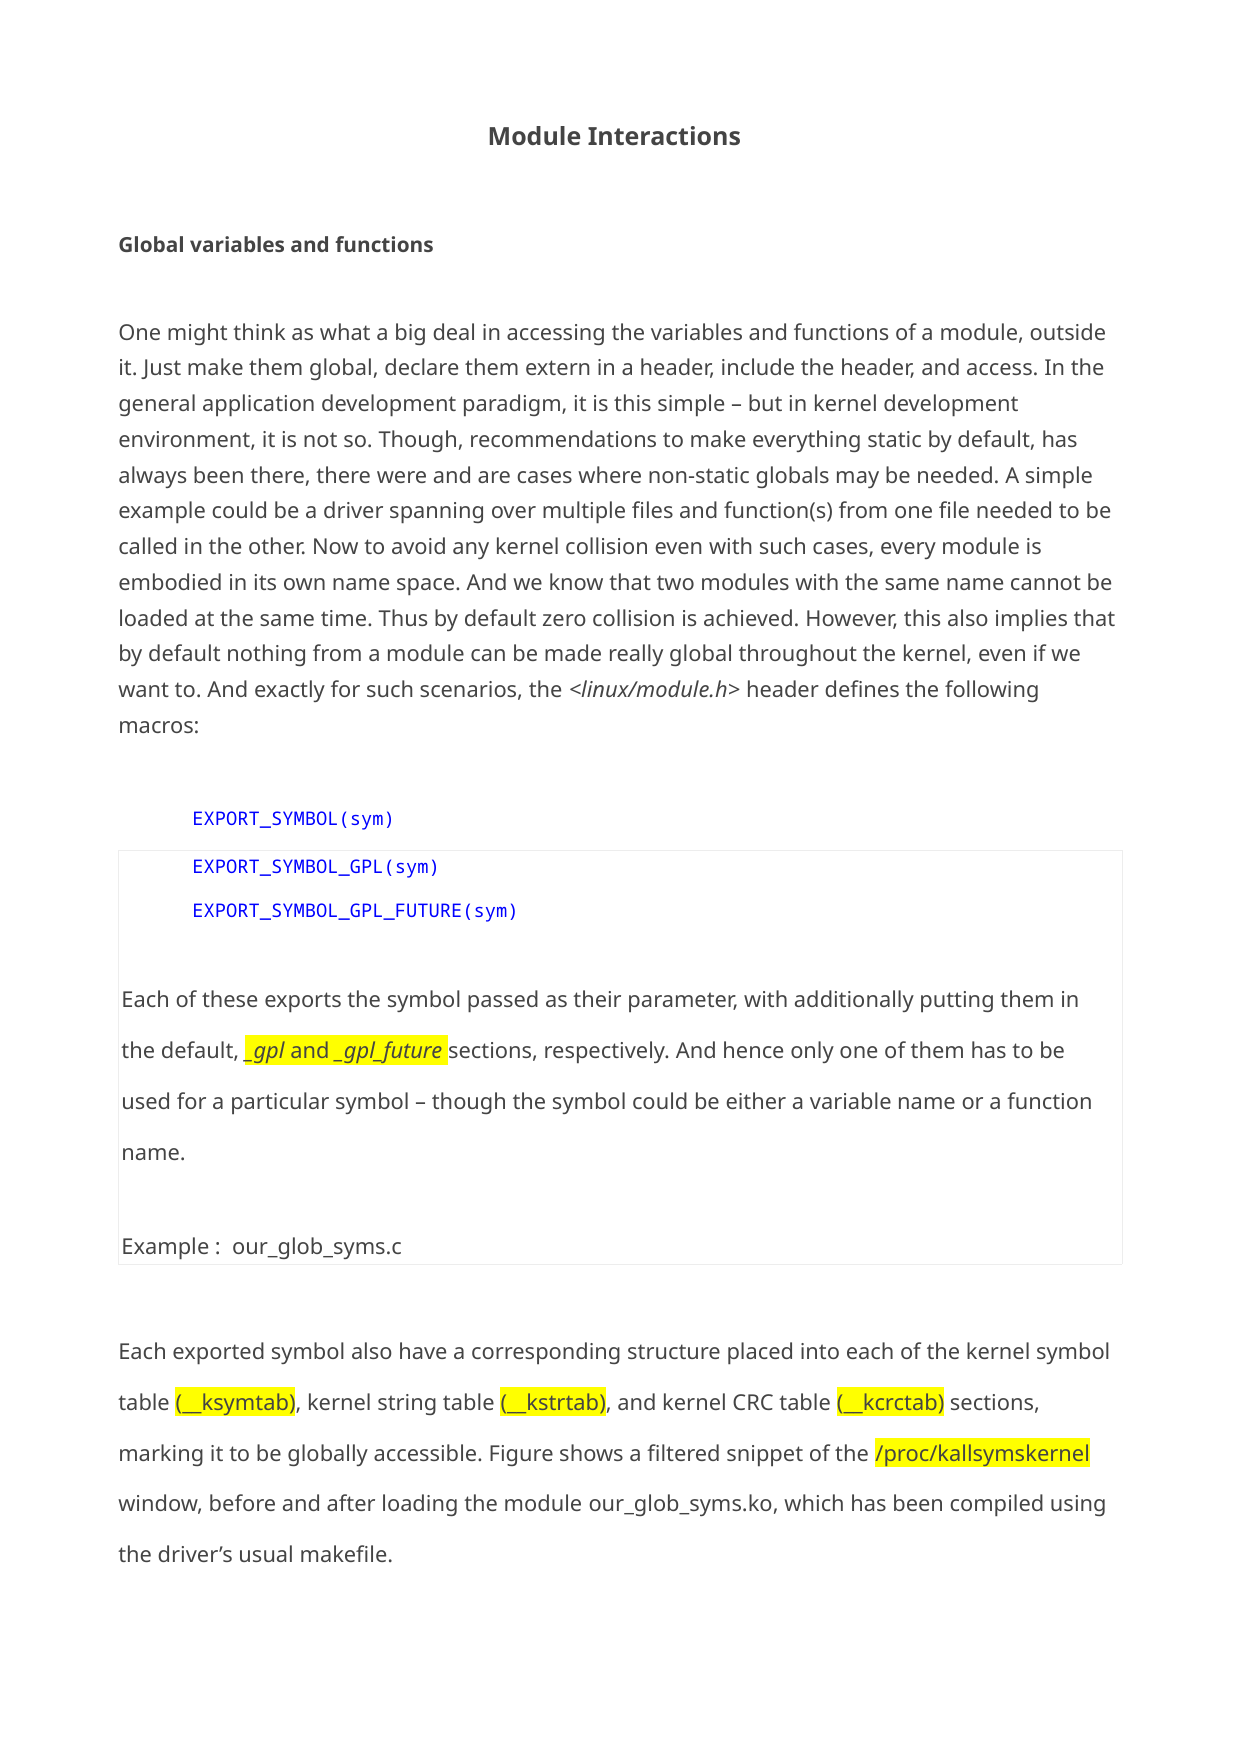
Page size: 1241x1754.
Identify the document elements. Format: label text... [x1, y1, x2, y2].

text EXPORT_SYMBOL(sym) [118, 805, 1122, 831]
text EXPORT_SYMBOL_GPL(sym) [119, 851, 1122, 879]
text EXPORT_SYMBOL_GPL_FUTURE(sym) [119, 894, 1122, 922]
text One might think as what a big deal in accessing the variables and functions of a module, outside it. Just make them global, declare them extern in a header, include the header, and access. In the general application development paradigm, it is this simple – but in kernel development environment, it is not so. Though, recommendations to make everything static by default, has always been there, there were and are cases where non-static globals may be needed. A simple example could be a driver spanning over multiple files and function(s) from one file needed to be called in the other. Now to avoid any kernel collision even with such cases, every module is embodied in its own name space. And we know that two modules with the same name cannot be loaded at the same time. Thus by default zero collision is achieved. However, this also implies that by default nothing from a module can be made really global throughout the kernel, even if we want to. And exactly for such scenarios, the <linux/module.h> header defines the following macros: [118, 317, 1122, 739]
text Module Interactions [118, 118, 1122, 152]
text Each of these exports the symbol passed as their parameter, with additionally putting them in the default, _gpl and _gpl_future sections, respectively. And hence only one of them has to be used for a particular symbol – though the symbol could be either a variable name or a function name. [119, 981, 1122, 1167]
text Example : our_glob_syms.c [119, 1228, 1122, 1264]
text Each exported symbol also have a corresponding structure placed into each of the kernel symbol table (__ksymtab), kernel string table (__kstrtab), and kernel CRC table (__kcrctab) sections, marking it to be globally accessible. Figure shows a filtered snippet of the /proc/kallsymskernel window, before and after loading the module our_glob_syms.ko, which has been compiled using the driver’s usual makefile. [118, 1336, 1122, 1569]
subtitle Global variables and functions [118, 231, 1122, 259]
